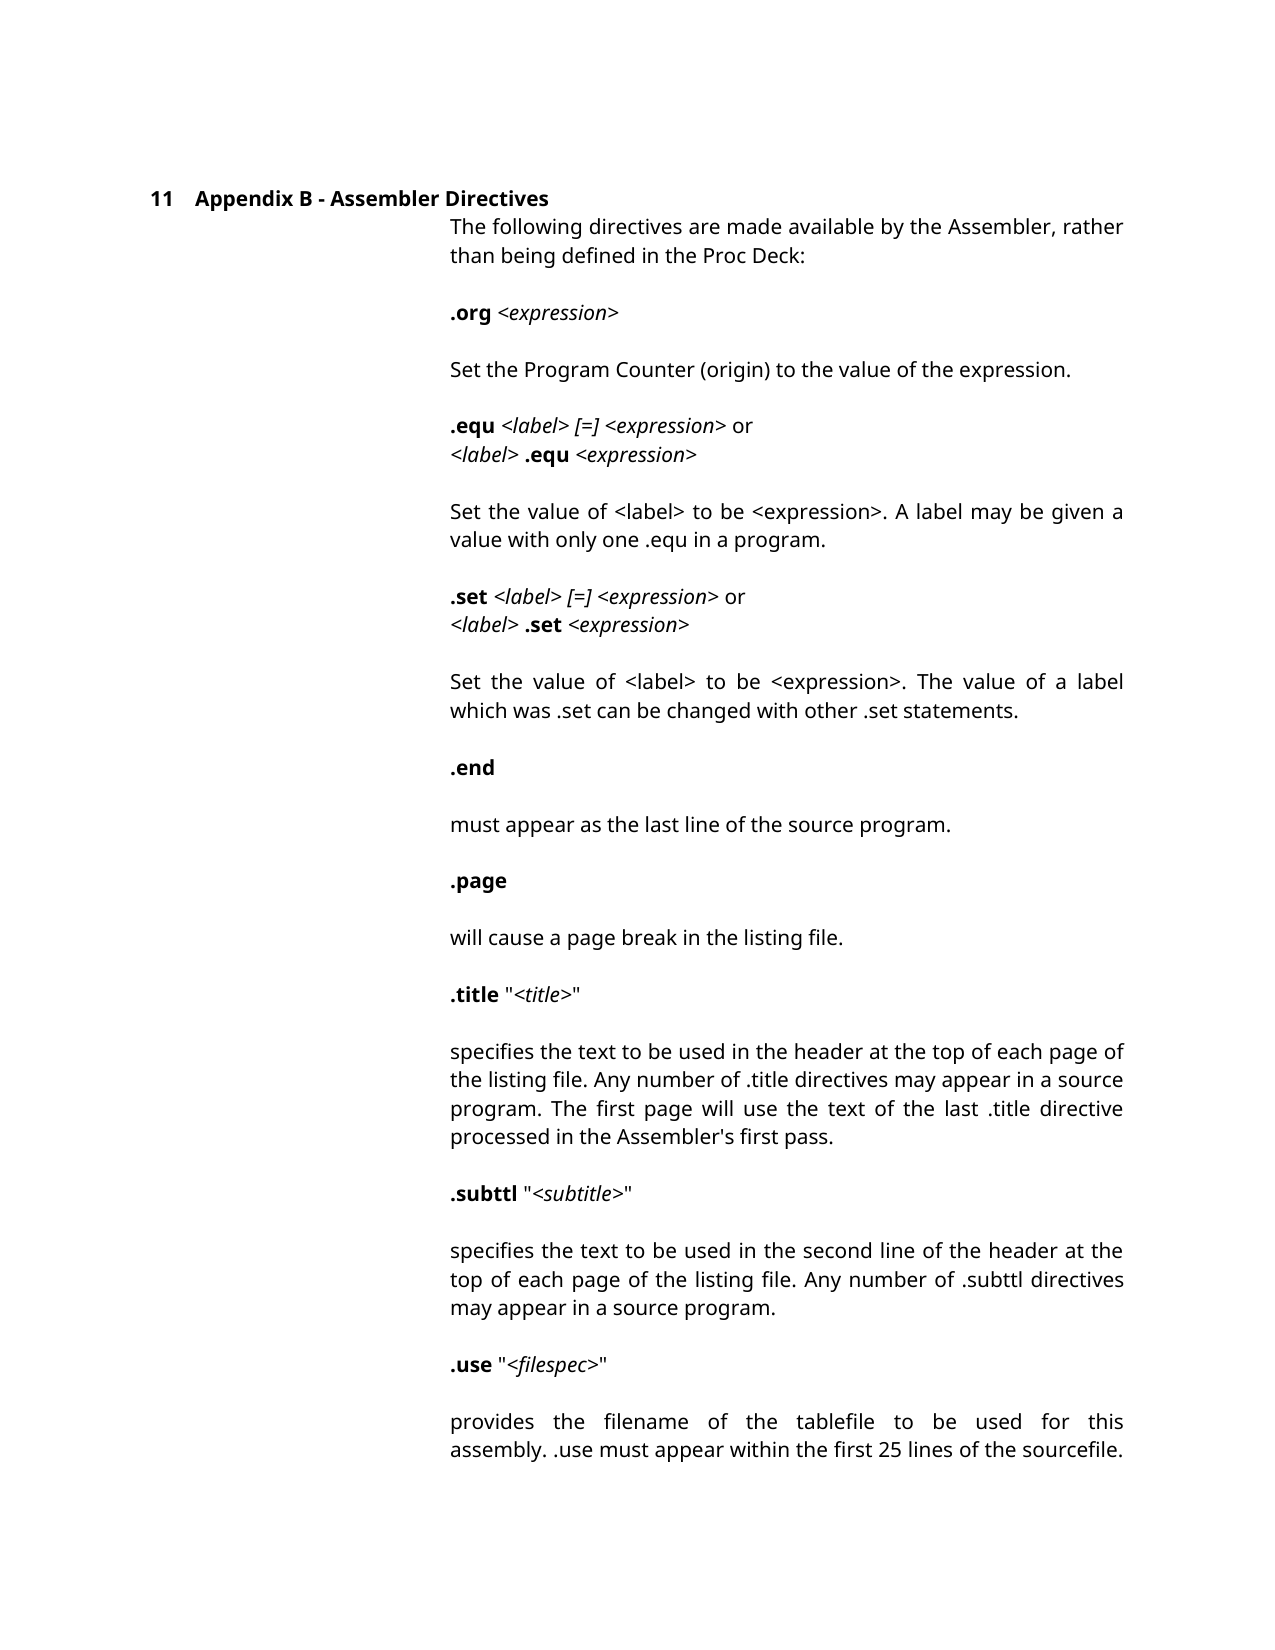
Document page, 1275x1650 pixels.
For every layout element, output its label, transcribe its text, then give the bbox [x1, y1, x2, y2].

text must appear as the last line of the source program. [450, 810, 1125, 838]
text Set the value of <label> to be <expression>. A label may be given a value with only one .equ in a program. [450, 497, 1125, 554]
text .end [450, 753, 1125, 781]
text .equ <label> [=] <expression> or [450, 412, 1125, 440]
text .org <expression> [450, 298, 1125, 326]
text Set the value of <label> to be <expression>. The value of a label which was .set can be changed with other .set statements. [450, 667, 1125, 724]
text Set the Program Counter (origin) to the value of the expression. [450, 355, 1125, 383]
text <label> .equ <expression> [450, 440, 1125, 468]
subtitle Appendix B - Assembler Directives [150, 184, 1125, 212]
text .use "<filespec>" [450, 1350, 1125, 1378]
text specifies the text to be used in the header at the top of each page of the listing file. Any number of .title directives may appear in a source program. The first page will use the text of the last .title directive processed in the Assembler's first pass. [450, 1037, 1125, 1151]
text .title "<title>" [450, 980, 1125, 1009]
text .set <label> [=] <expression> or [450, 582, 1125, 611]
text provides the filename of the tablefile to be used for this assembly. .use must appear within the first 25 lines of the sourcefile. [450, 1407, 1125, 1464]
text .subttl "<subtitle>" [450, 1179, 1125, 1208]
text The following directives are made available by the Assembler, rather than being defined in the Proc Deck: [450, 212, 1125, 269]
text <label> .set <expression> [450, 611, 1125, 639]
text .page [450, 867, 1125, 895]
text will cause a page break in the listing file. [450, 923, 1125, 952]
text specifies the text to be used in the second line of the header at the top of each page of the listing file. Any number of .subttl directives may appear in a source program. [450, 1236, 1125, 1322]
